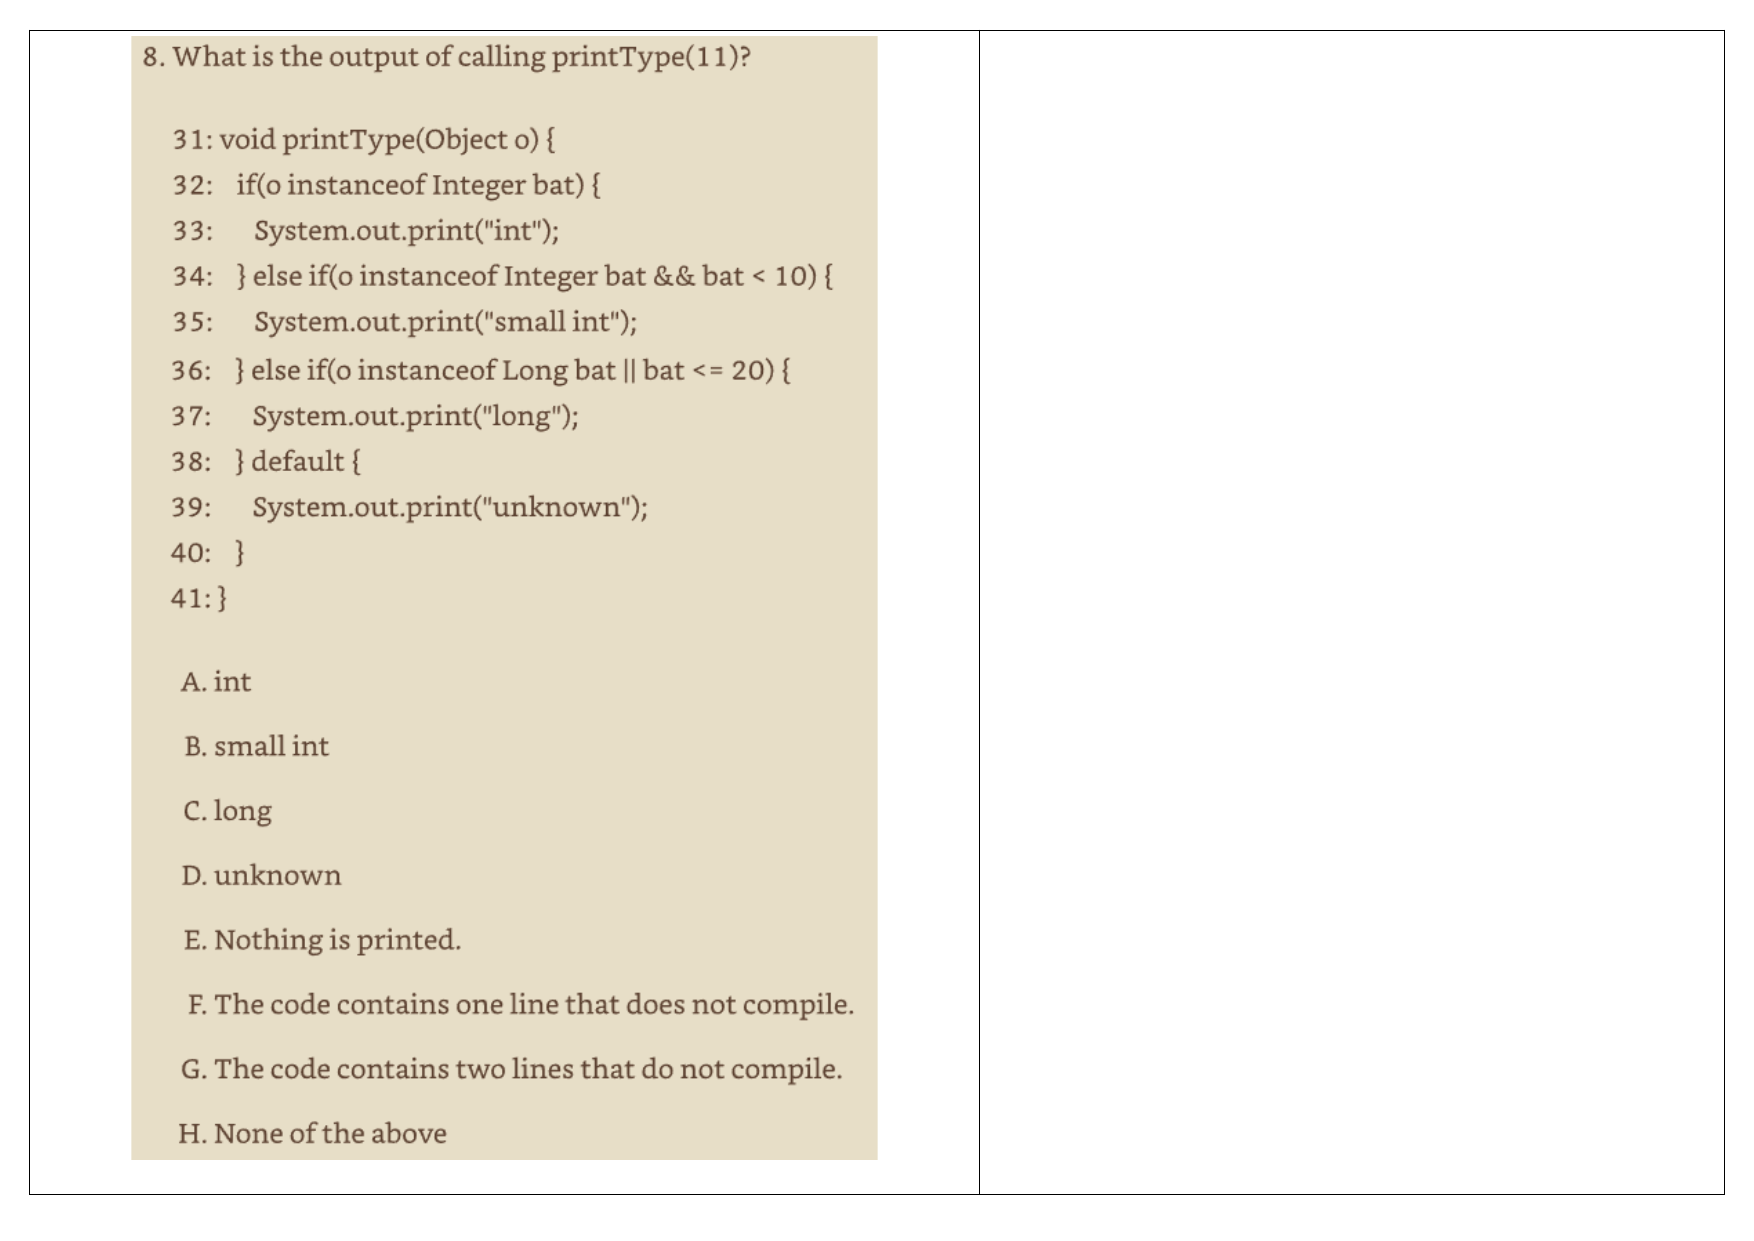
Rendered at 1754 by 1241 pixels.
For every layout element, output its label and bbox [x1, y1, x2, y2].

table_cell [30, 31, 979, 1194]
table_cell [980, 31, 1724, 1194]
picture [131, 36, 878, 1160]
